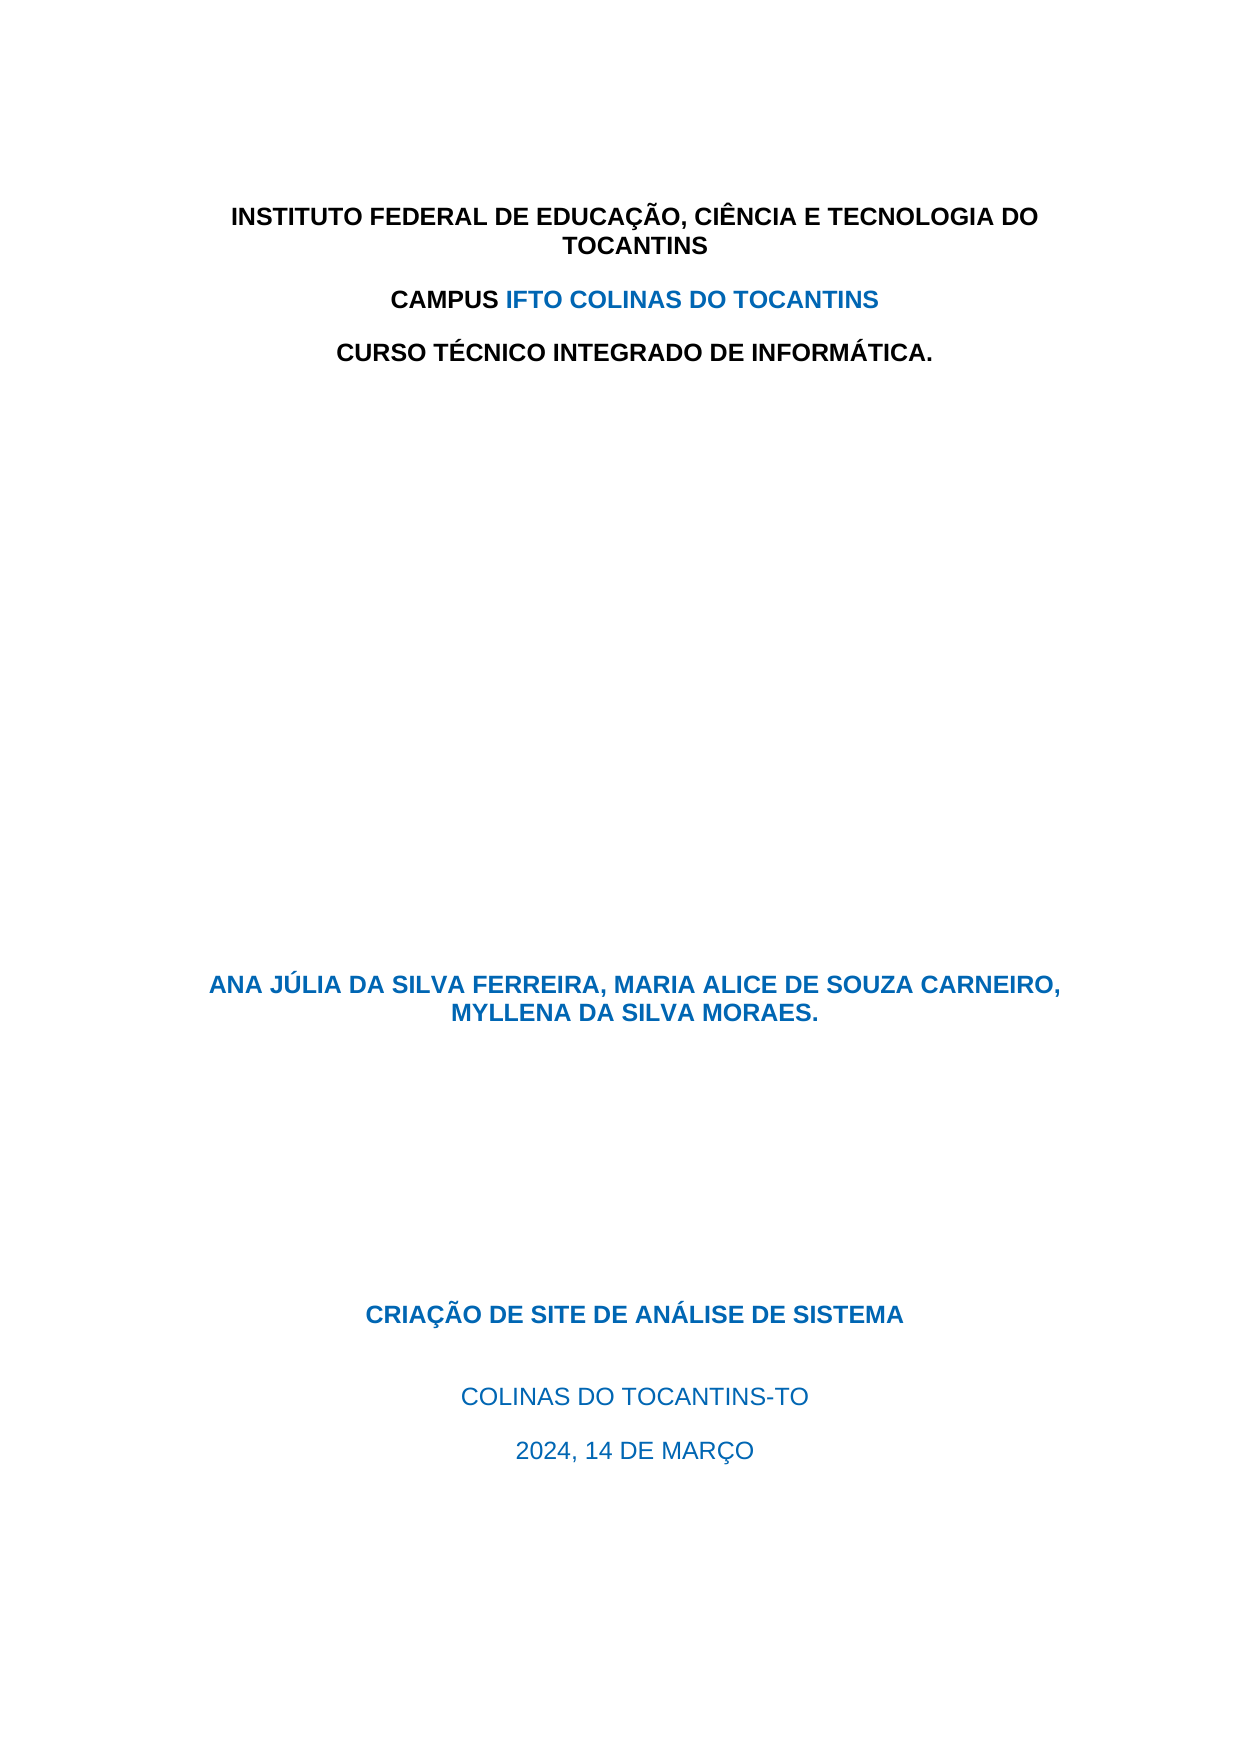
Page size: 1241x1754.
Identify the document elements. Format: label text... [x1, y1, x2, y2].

text COLINAS DO TOCANTINS-TO [177, 1382, 1093, 1411]
text CAMPUS IFTO COLINAS DO TOCANTINS [177, 284, 1093, 313]
text INSTITUTO FEDERAL DE EDUCAÇÃO, CIÊNCIA E TECNOLOGIA DO TOCANTINS [177, 202, 1093, 259]
text ANA JÚLIA DA SILVA FERREIRA, MARIA ALICE DE SOUZA CARNEIRO, MYLLENA DA SILVA MORAES. [177, 969, 1093, 1027]
text CURSO TÉCNICO INTEGRADO DE INFORMÁTICA. [177, 338, 1093, 367]
text 2024, 14 DE MARÇO [177, 1436, 1093, 1464]
text CRIAÇÃO DE SITE DE ANÁLISE DE SISTEMA [177, 1299, 1093, 1357]
